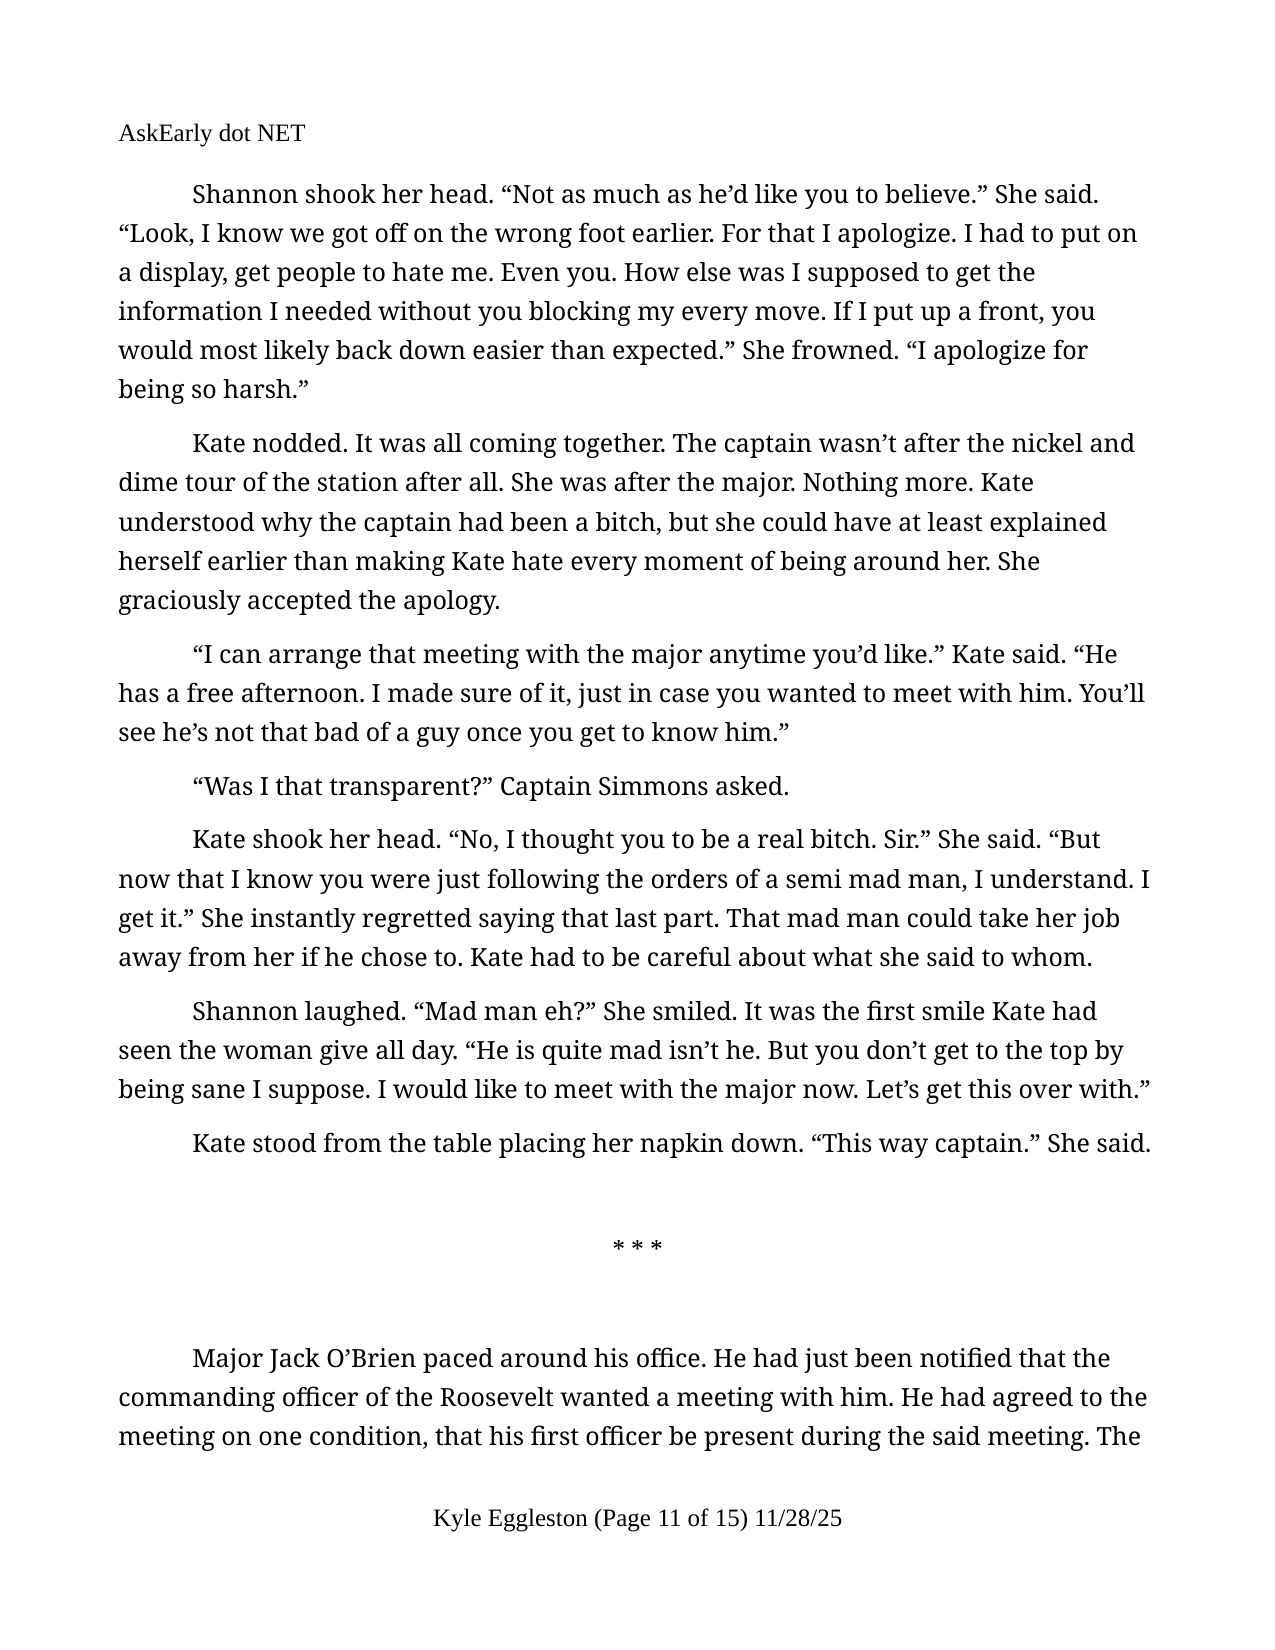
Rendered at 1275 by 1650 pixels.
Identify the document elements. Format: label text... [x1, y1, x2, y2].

text Shannon laughed. “Mad man eh?” She smiled. It was the first smile Kate had seen the woman give all day. “He is quite mad isn’t he. But you don’t get to the top by being sane I suppose. I would like to meet with the major now. Let’s get this over with.” [118, 993, 1157, 1106]
text Shannon shook her head. “Not as much as he’d like you to believe.” She said. “Look, I know we got off on the wrong foot earlier. For that I apologize. I had to put on a display, get people to hate me. Even you. How else was I supposed to get the information I needed without you blocking my every move. If I put up a front, you would most likely back down easier than expected.” She frowned. “I apologize for being so harsh.” [118, 176, 1157, 406]
text Kate shook her head. “No, I thought you to be a real bitch. Sir.” She said. “But now that I know you were just following the orders of a semi mad man, I understand. I get it.” She instantly regretted saying that last part. That mad man could take her job away from her if he chose to. Kate had to be careful about what she said to whom. [118, 822, 1157, 974]
text Major Jack O’Brien paced around his office. He had just been notified that the commanding officer of the Roosevelt wanted a meeting with him. He had agreed to the meeting on one condition, that his first officer be present during the said meeting. The [118, 1341, 1157, 1453]
text Kate nodded. It was all coming together. The captain wasn’t after the nickel and dime tour of the station after all. She was after the major. Nothing more. Kate understood why the captain had been a bitch, but she could have at least explained herself earlier than making Kate hate every moment of being around her. She graciously accepted the apology. [118, 426, 1157, 617]
text “Was I that transparent?” Captain Simmons asked. [118, 768, 1157, 802]
text Kate stood from the table placing her napkin down. “This way captain.” She said. [118, 1126, 1157, 1159]
text * * * [118, 1233, 1157, 1267]
text “I can arrange that meeting with the major anytime you’d like.” Kate said. “He has a free afternoon. I made sure of it, just in case you wanted to meet with him. You’ll see he’s not that bad of a guy once you get to know him.” [118, 636, 1157, 749]
